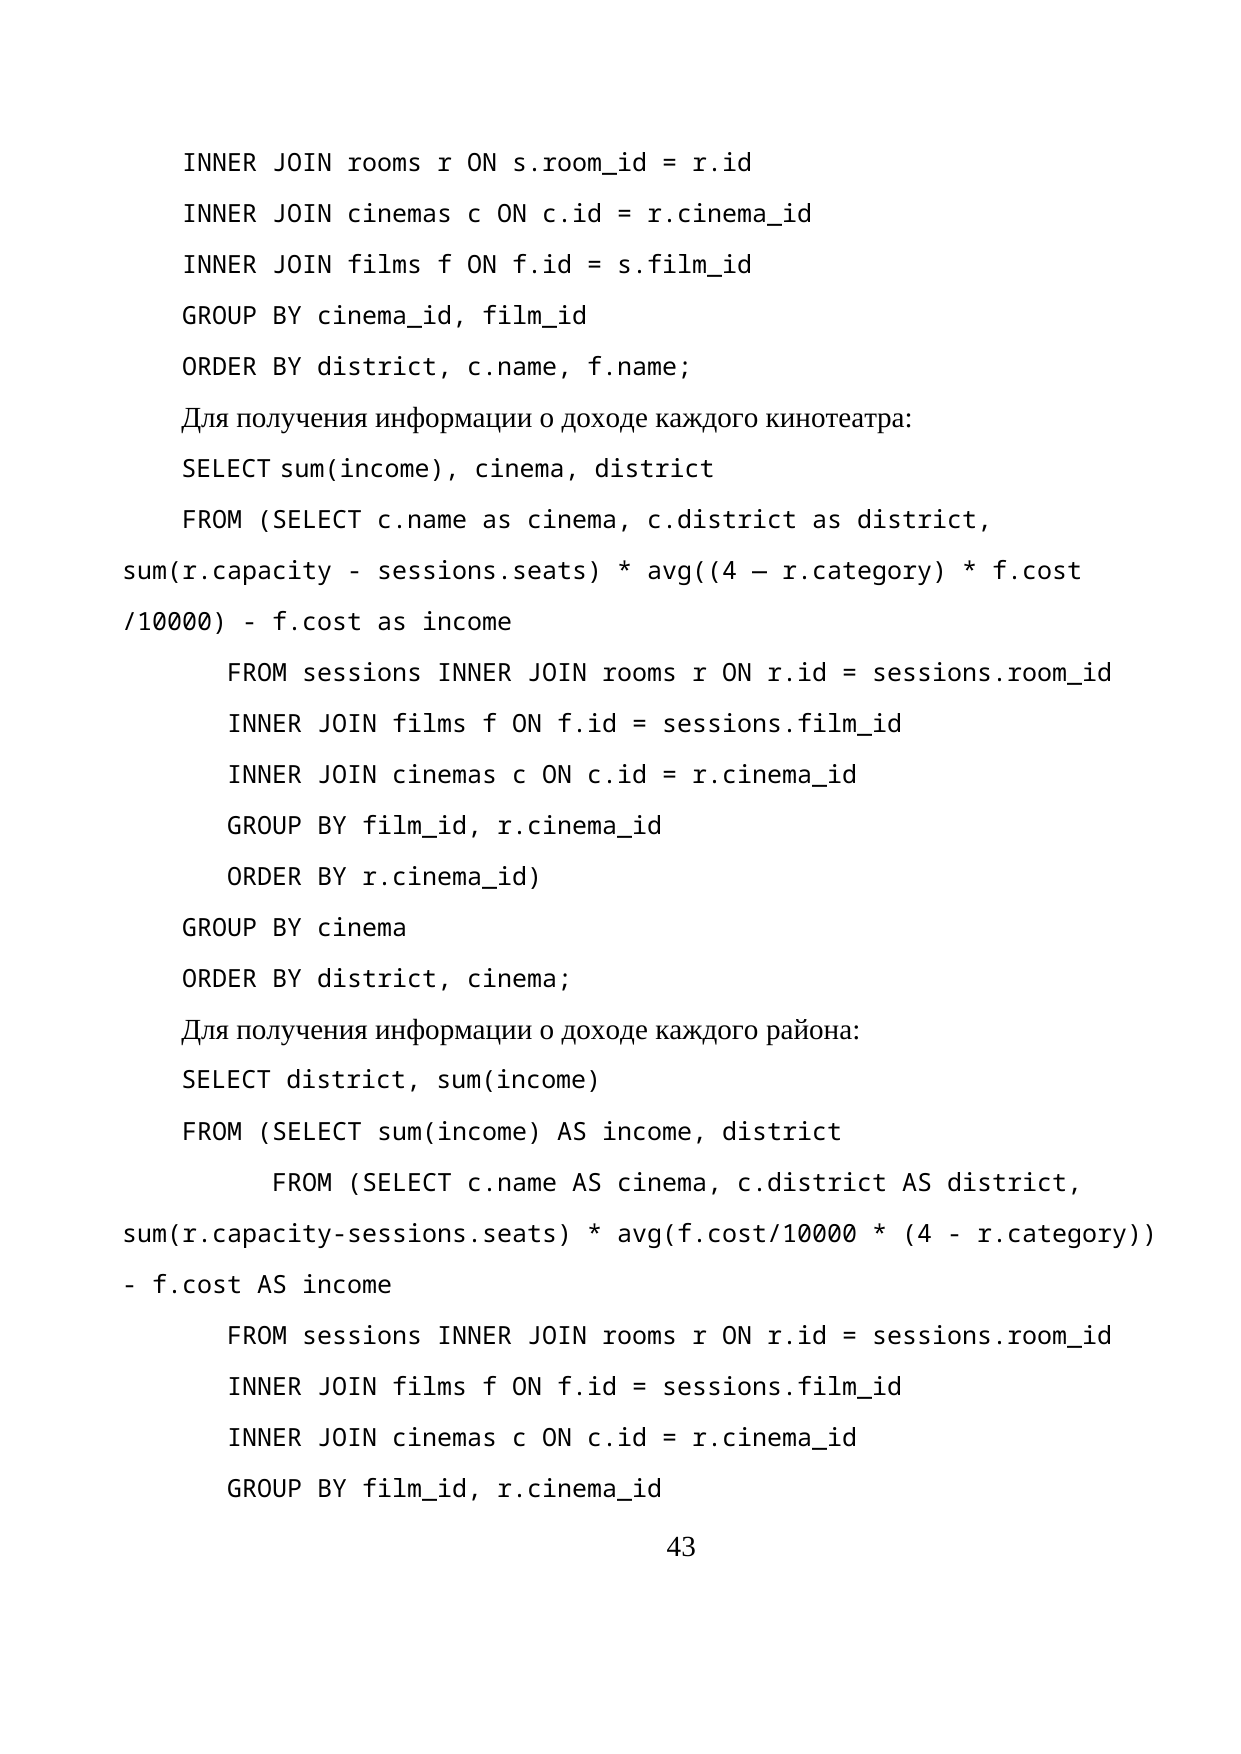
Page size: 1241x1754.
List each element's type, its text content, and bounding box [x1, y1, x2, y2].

text Для получения информации о доходе каждого района: [122, 1012, 1181, 1045]
text INNER JOIN rooms r ON s.room_id = r.id INNER JOIN cinemas c ON c.id = r.cinema_id INNER JOIN films f ON f.id = s.film_id GROUP BY cinema_id, film_id ORDER BY district, c.name, f.name; [122, 145, 1181, 383]
text Для получения информации о доходе каждого кинотеатра: [122, 400, 1181, 433]
text SELECT sum(income), cinema, district FROM (SELECT c.name as cinema, c.district as district, sum(r.capacity - sessions.seats) * avg((4 — r.category) * f.cost /10000) - f.cost as income FROM sessions INNER JOIN rooms r ON r.id = sessions.room_id INNER JOIN films f ON f.id = sessions.film_id INNER JOIN cinemas c ON c.id = r.cinema_id GROUP BY film_id, r.cinema_id ORDER BY r.cinema_id) GROUP BY cinema ORDER BY district, cinema; [122, 450, 1181, 995]
text SELECT district, sum(income) FROM (SELECT sum(income) AS income, district FROM (SELECT c.name AS cinema, c.district AS district, sum(r.capacity-sessions.seats) * avg(f.cost/10000 * (4 - r.category)) - f.cost AS income FROM sessions INNER JOIN rooms r ON r.id = sessions.room_id INNER JOIN films f ON f.id = sessions.film_id INNER JOIN cinemas c ON c.id = r.cinema_id GROUP BY film_id, r.cinema_id [122, 1062, 1181, 1504]
